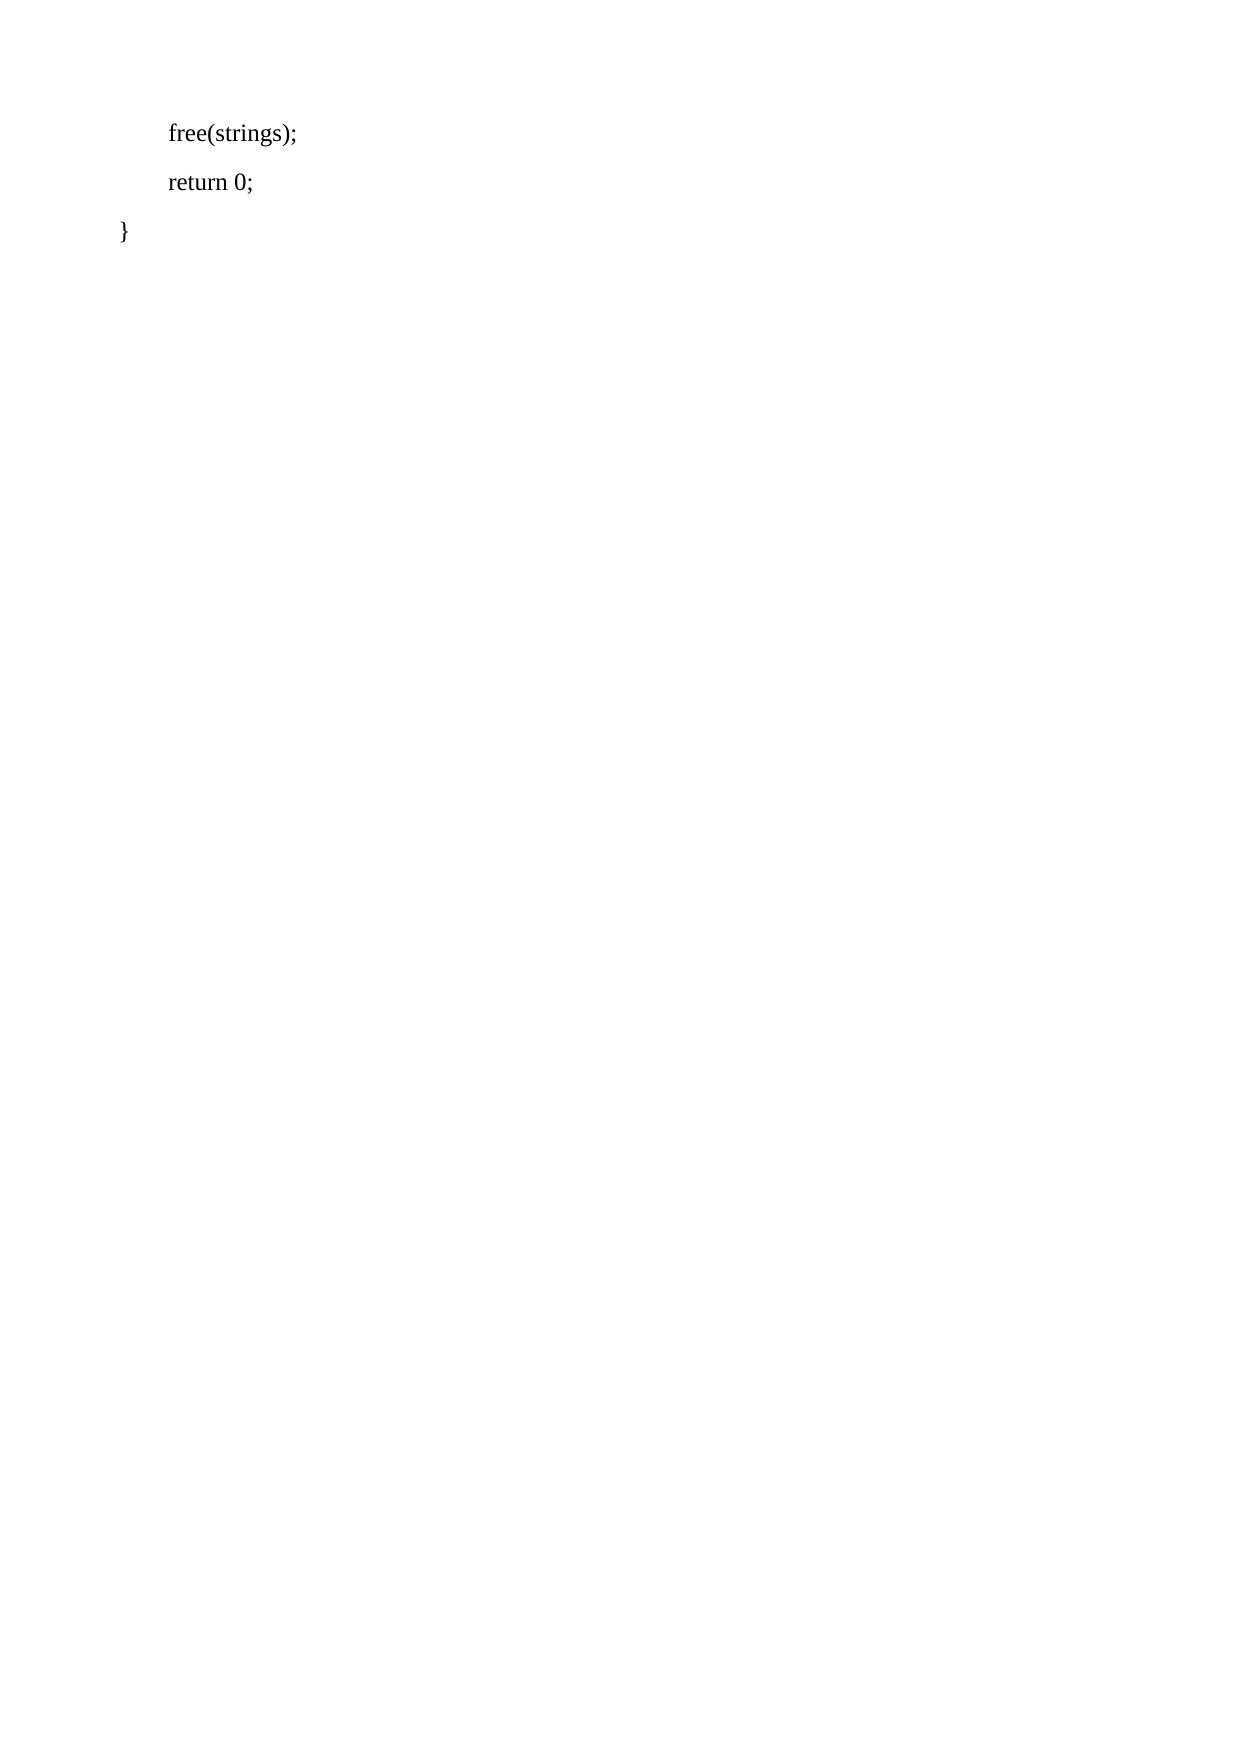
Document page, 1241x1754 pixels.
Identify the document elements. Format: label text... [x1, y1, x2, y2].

text return 0; [118, 167, 1122, 196]
text free(strings); [118, 118, 1122, 147]
text } [118, 216, 1122, 245]
